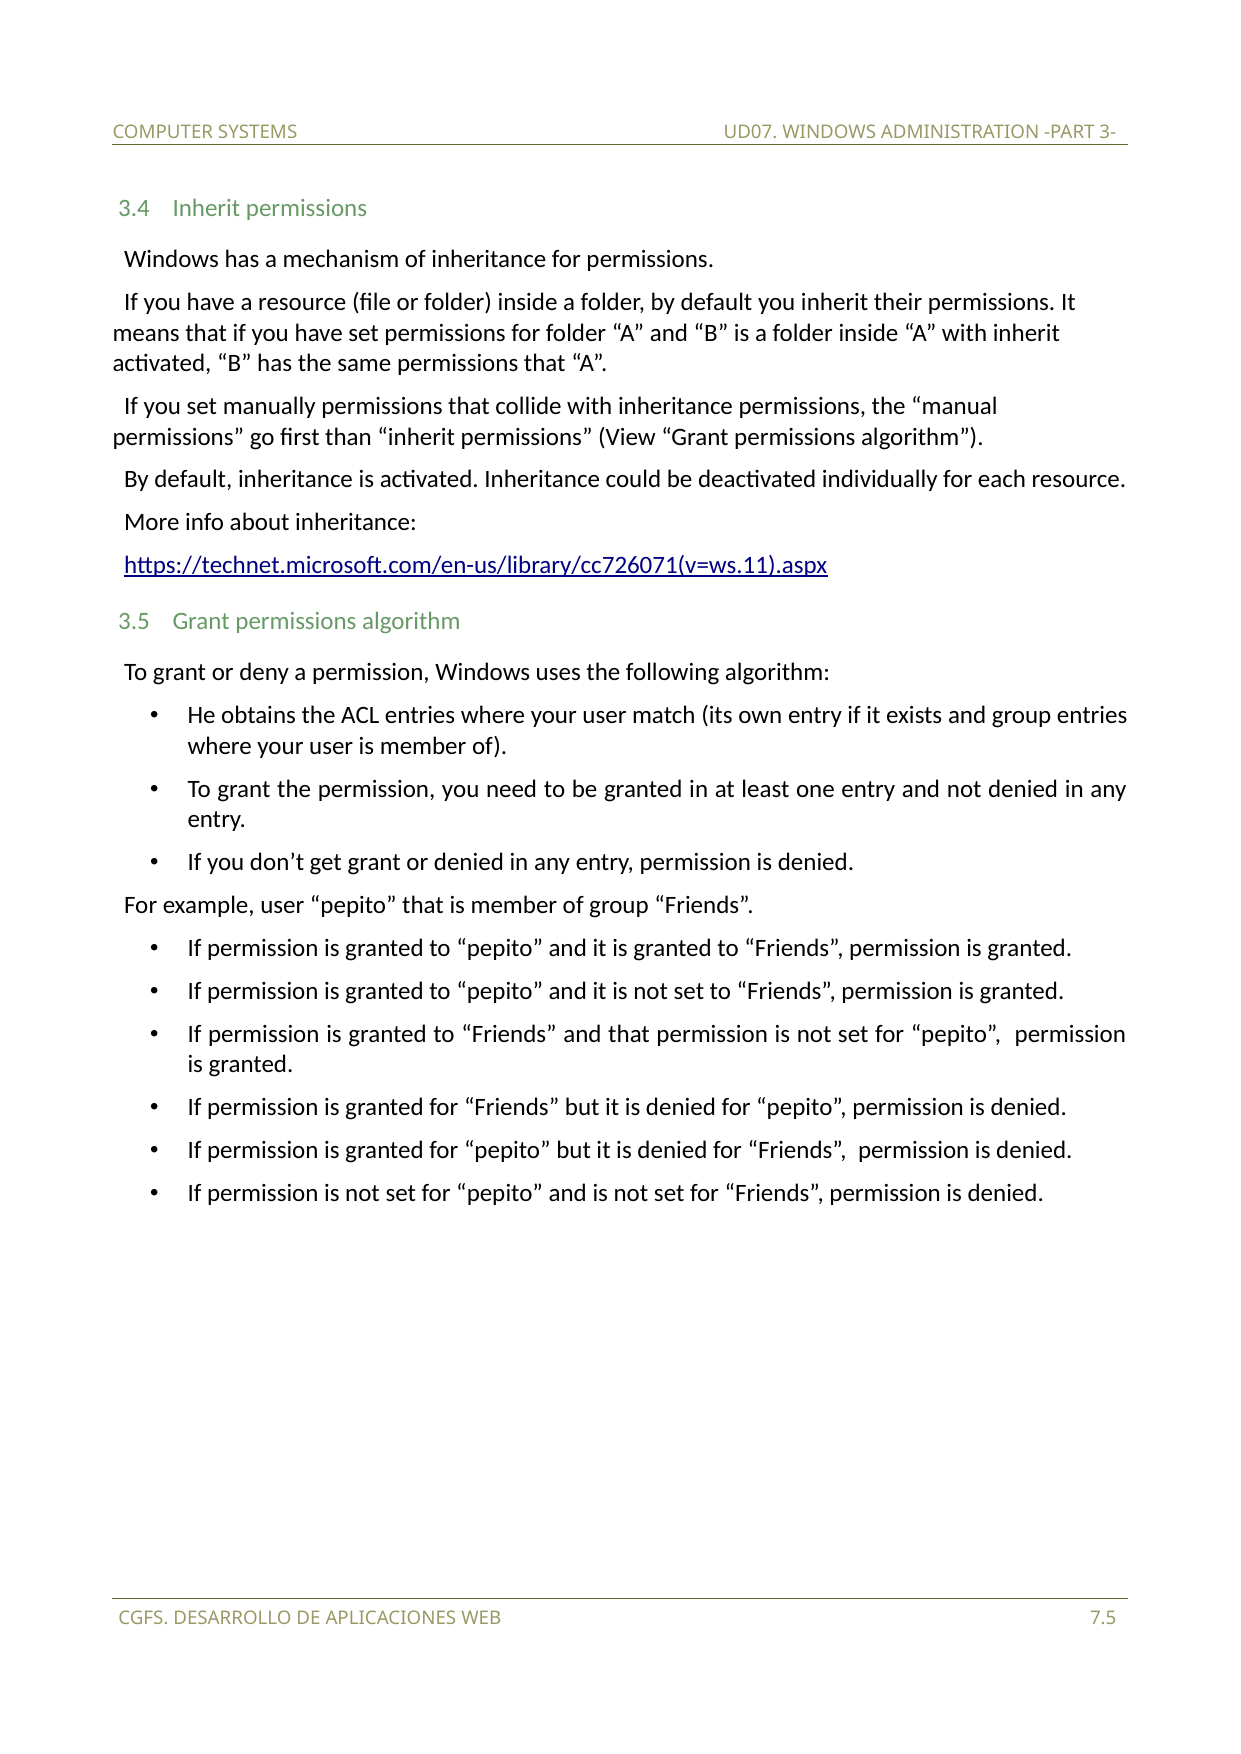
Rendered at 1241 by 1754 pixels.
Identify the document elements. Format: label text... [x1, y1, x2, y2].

text https://technet.microsoft.com/en-us/library/cc726071(v=ws.11).aspx [112, 549, 1128, 580]
text To grant or deny a permission, Windows uses the following algorithm: [112, 657, 1128, 687]
list If permission is granted for “Friends” but it is denied for “pepito”, permission is denied. [150, 1091, 1128, 1122]
text Windows has a mechanism of inheritance for permissions. [112, 243, 1128, 274]
list To grant the permission, you need to be granted in at least one entry and not denied in any entry. [150, 773, 1128, 834]
text For example, user “pepito” that is member of group “Friends”. [112, 889, 1128, 920]
text If you have a resource (file or folder) inside a folder, by default you inherit their permissions. It means that if you have set permissions for folder “A” and “B” is a folder inside “A” with inherit activated, “B” has the same permissions that “A”. [112, 286, 1128, 378]
list If permission is granted for “pepito” but it is denied for “Friends”, permission is denied. [150, 1134, 1128, 1165]
text By default, inheritance is activated. Inheritance could be deactivated individually for each resource. [112, 464, 1128, 494]
subtitle Grant permissions algorithm [112, 605, 1128, 636]
text If you set manually permissions that collide with inheritance permissions, the “manual permissions” go first than “inherit permissions” (View “Grant permissions algorithm”). [112, 390, 1128, 451]
text More info about inheritance: [112, 507, 1128, 537]
list If permission is granted to “pepito” and it is granted to “Friends”, permission is granted. [150, 932, 1128, 963]
list If you don’t get grant or denied in any entry, permission is denied. [150, 846, 1128, 877]
list He obtains the ACL entries where your user match (its own entry if it exists and group entries where your user is member of). [150, 699, 1128, 761]
list If permission is granted to “pepito” and it is not set to “Friends”, permission is granted. [150, 975, 1128, 1006]
list If permission is granted to “Friends” and that permission is not set for “pepito”, permission is granted. [150, 1018, 1128, 1079]
list If permission is not set for “pepito” and is not set for “Friends”, permission is denied. [150, 1177, 1128, 1208]
subtitle Inherit permissions [112, 192, 1128, 223]
